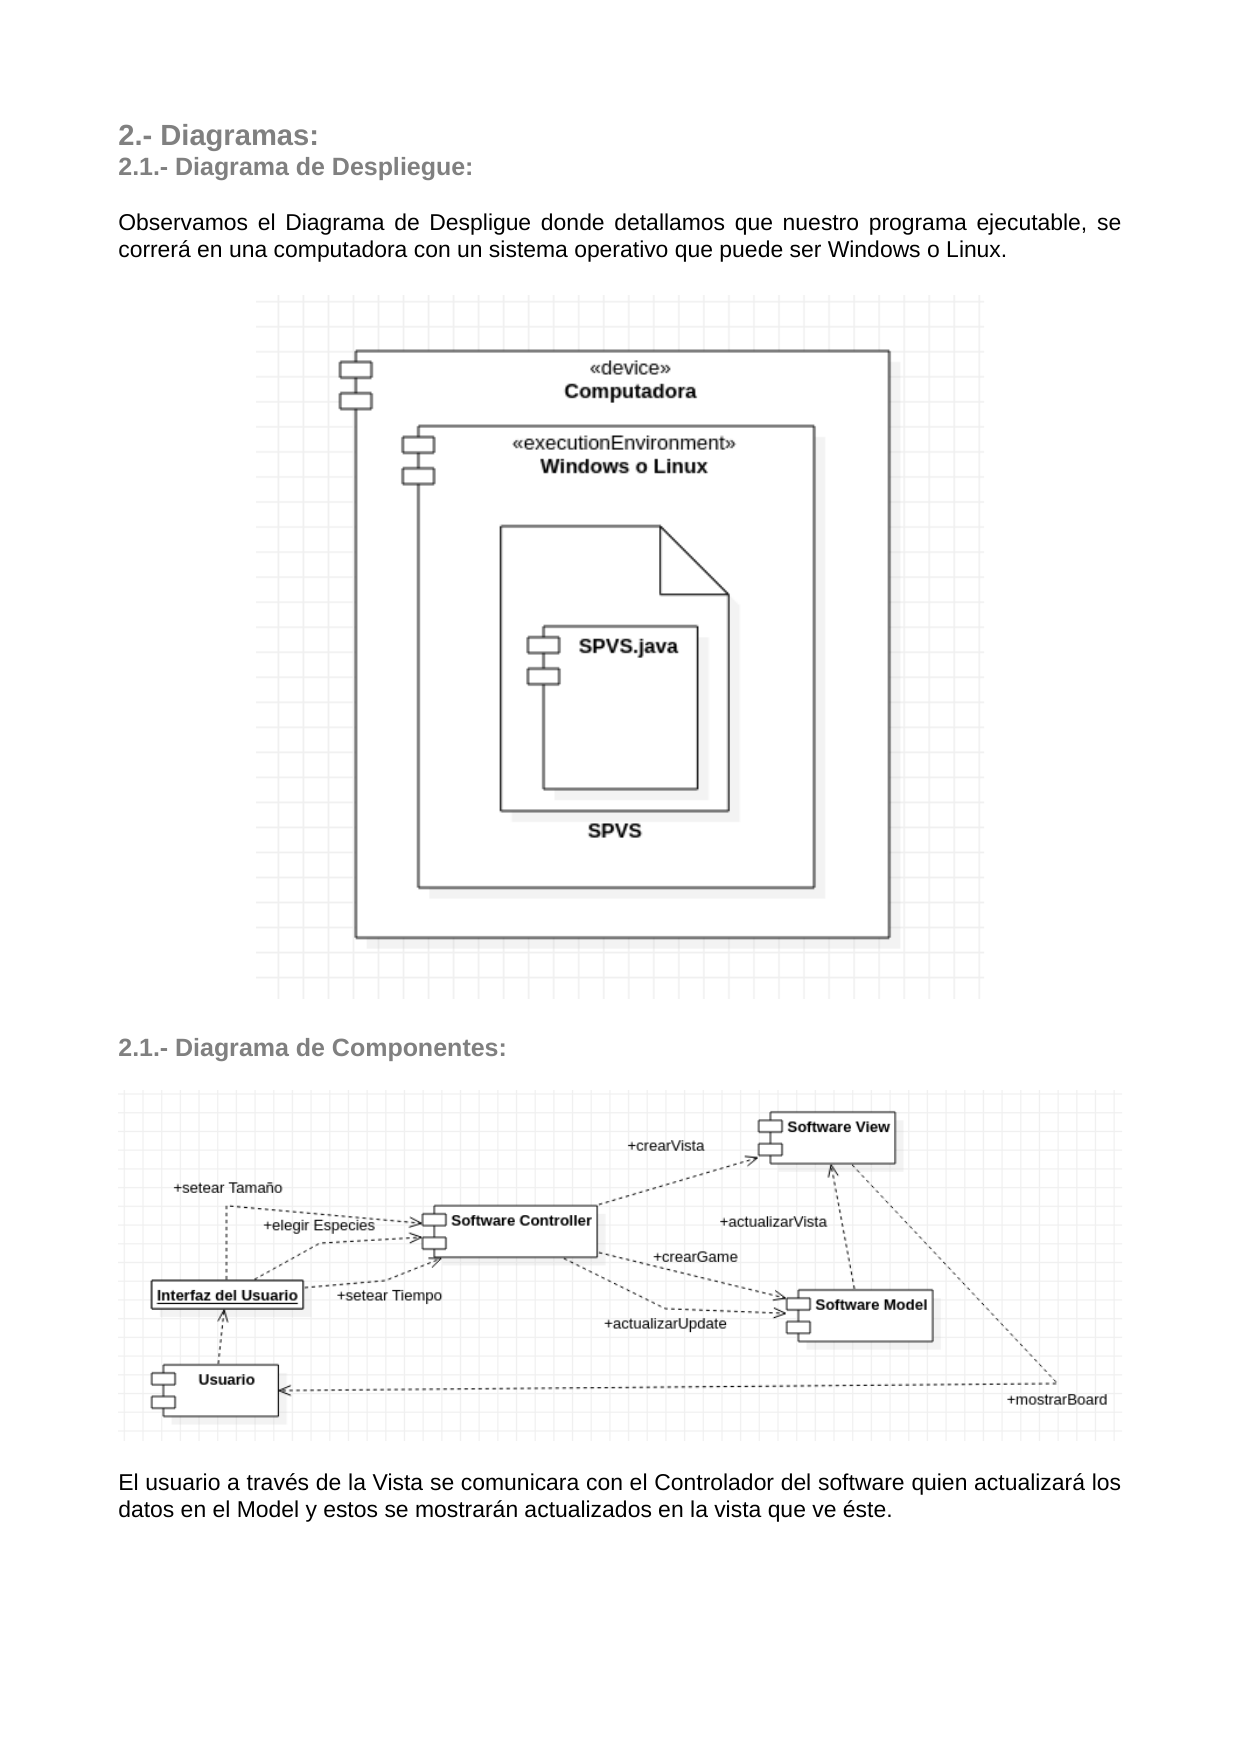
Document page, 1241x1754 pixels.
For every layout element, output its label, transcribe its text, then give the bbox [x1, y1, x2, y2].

picture [256, 295, 985, 999]
text 2.1.- Diagrama de Despliegue: [118, 152, 1122, 180]
text Observamos el Diagrama de Despligue donde detallamos que nuestro programa ejecutable, se correrá en una computadora con un sistema operativo que puede ser Windows o Linux. [118, 209, 1122, 262]
text El usuario a través de la Vista se comunicara con el Controlador del software quien actualizará los datos en el Model y estos se mostrarán actualizados en la vista que ve éste. [118, 1469, 1122, 1522]
text 2.1.- Diagrama de Componentes: [118, 1033, 1122, 1062]
picture [118, 1090, 1123, 1441]
text 2.- Diagramas: [118, 118, 1122, 152]
